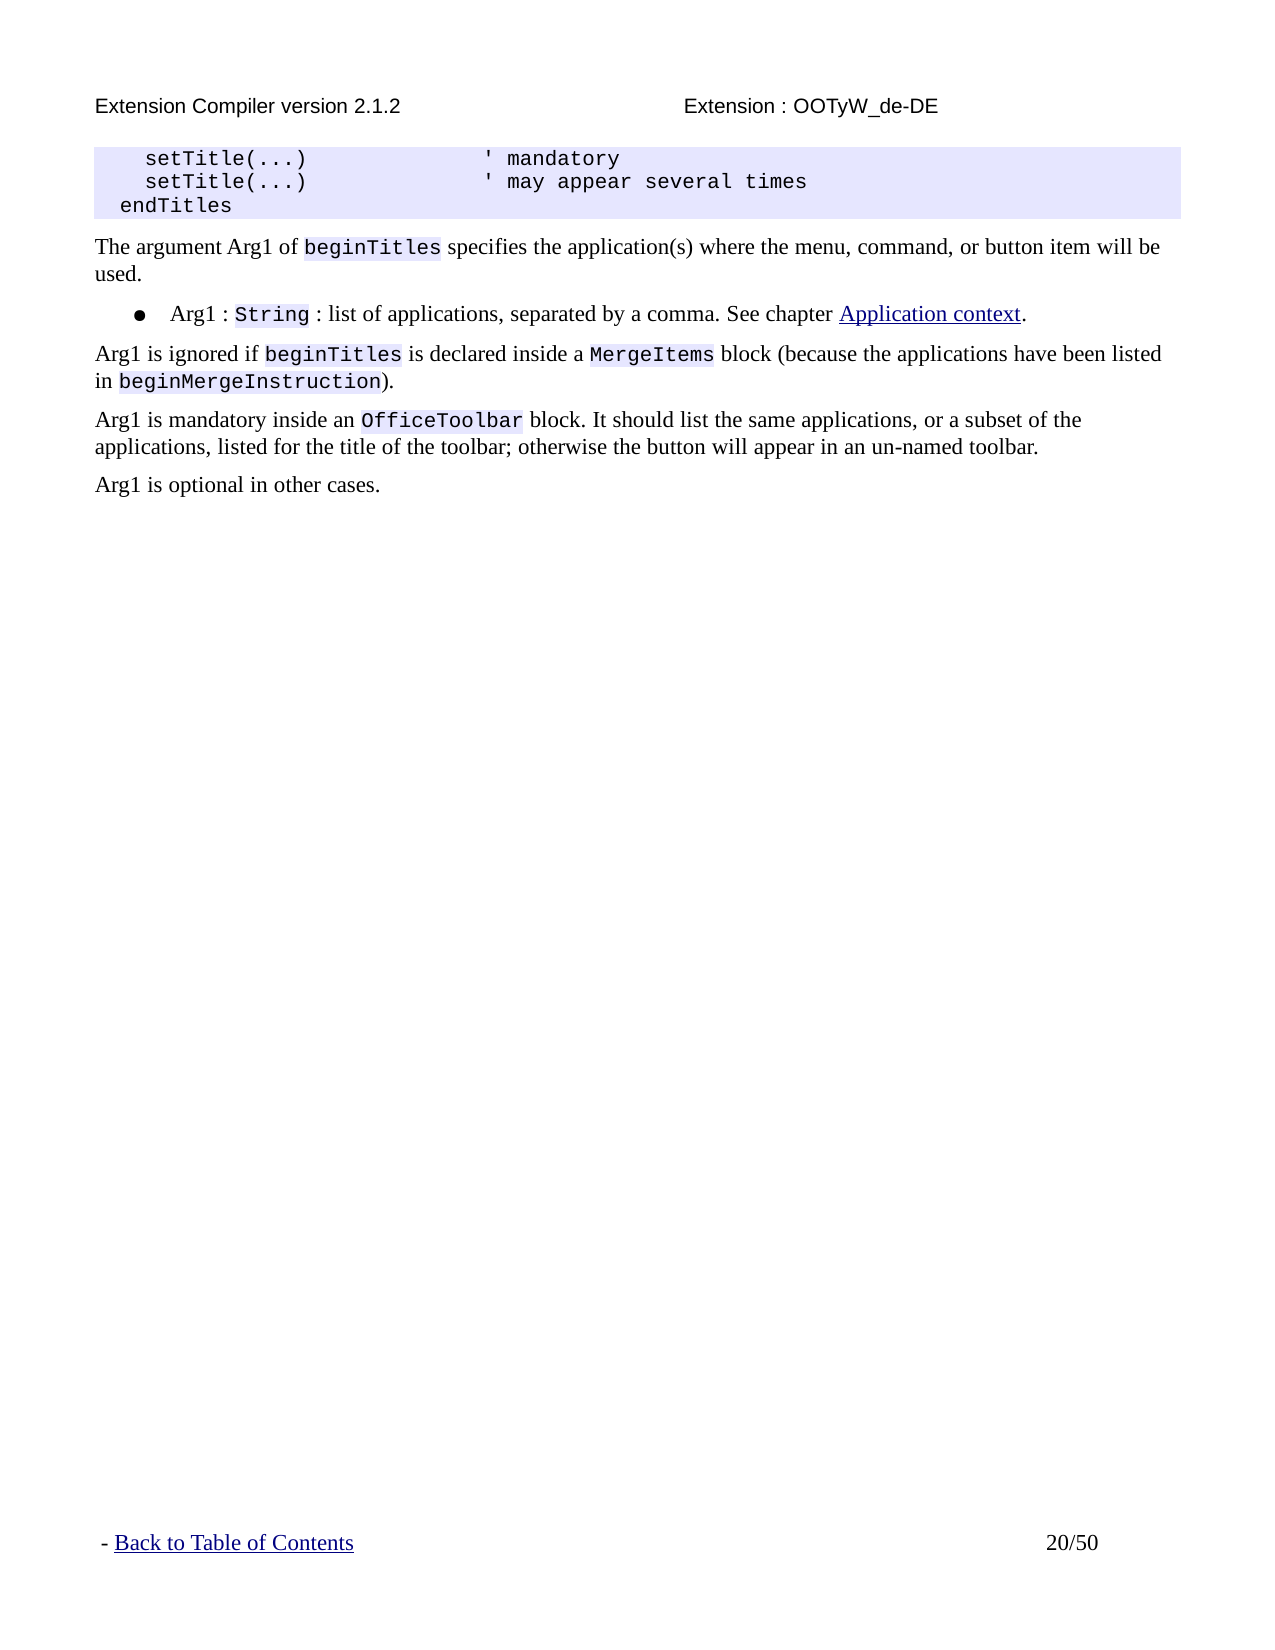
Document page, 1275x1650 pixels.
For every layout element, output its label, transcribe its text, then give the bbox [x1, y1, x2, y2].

text setTitle(...) ' may appear several times [94, 171, 1181, 195]
list Arg1 : String : list of applications, separated by a comma. See chapter Application context. [132, 301, 1181, 328]
text Arg1 is ignored if beginTitles is declared inside a MergeItems block (because the applications have been listed in beginMergeInstruction). [94, 341, 1181, 394]
text The argument Arg1 of beginTitles specifies the application(s) where the menu, command, or button item will be used. [94, 234, 1181, 286]
text setTitle(...) ' mandatory [94, 147, 1181, 171]
text Arg1 is mandatory inside an OfficeToolbar block. It should list the same applications, or a subset of the applications, listed for the title of the toolbar; otherwise the button will appear in an un-named toolbar. [94, 407, 1181, 459]
text endTitles [94, 195, 1181, 219]
text Arg1 is optional in other cases. [94, 472, 1181, 497]
